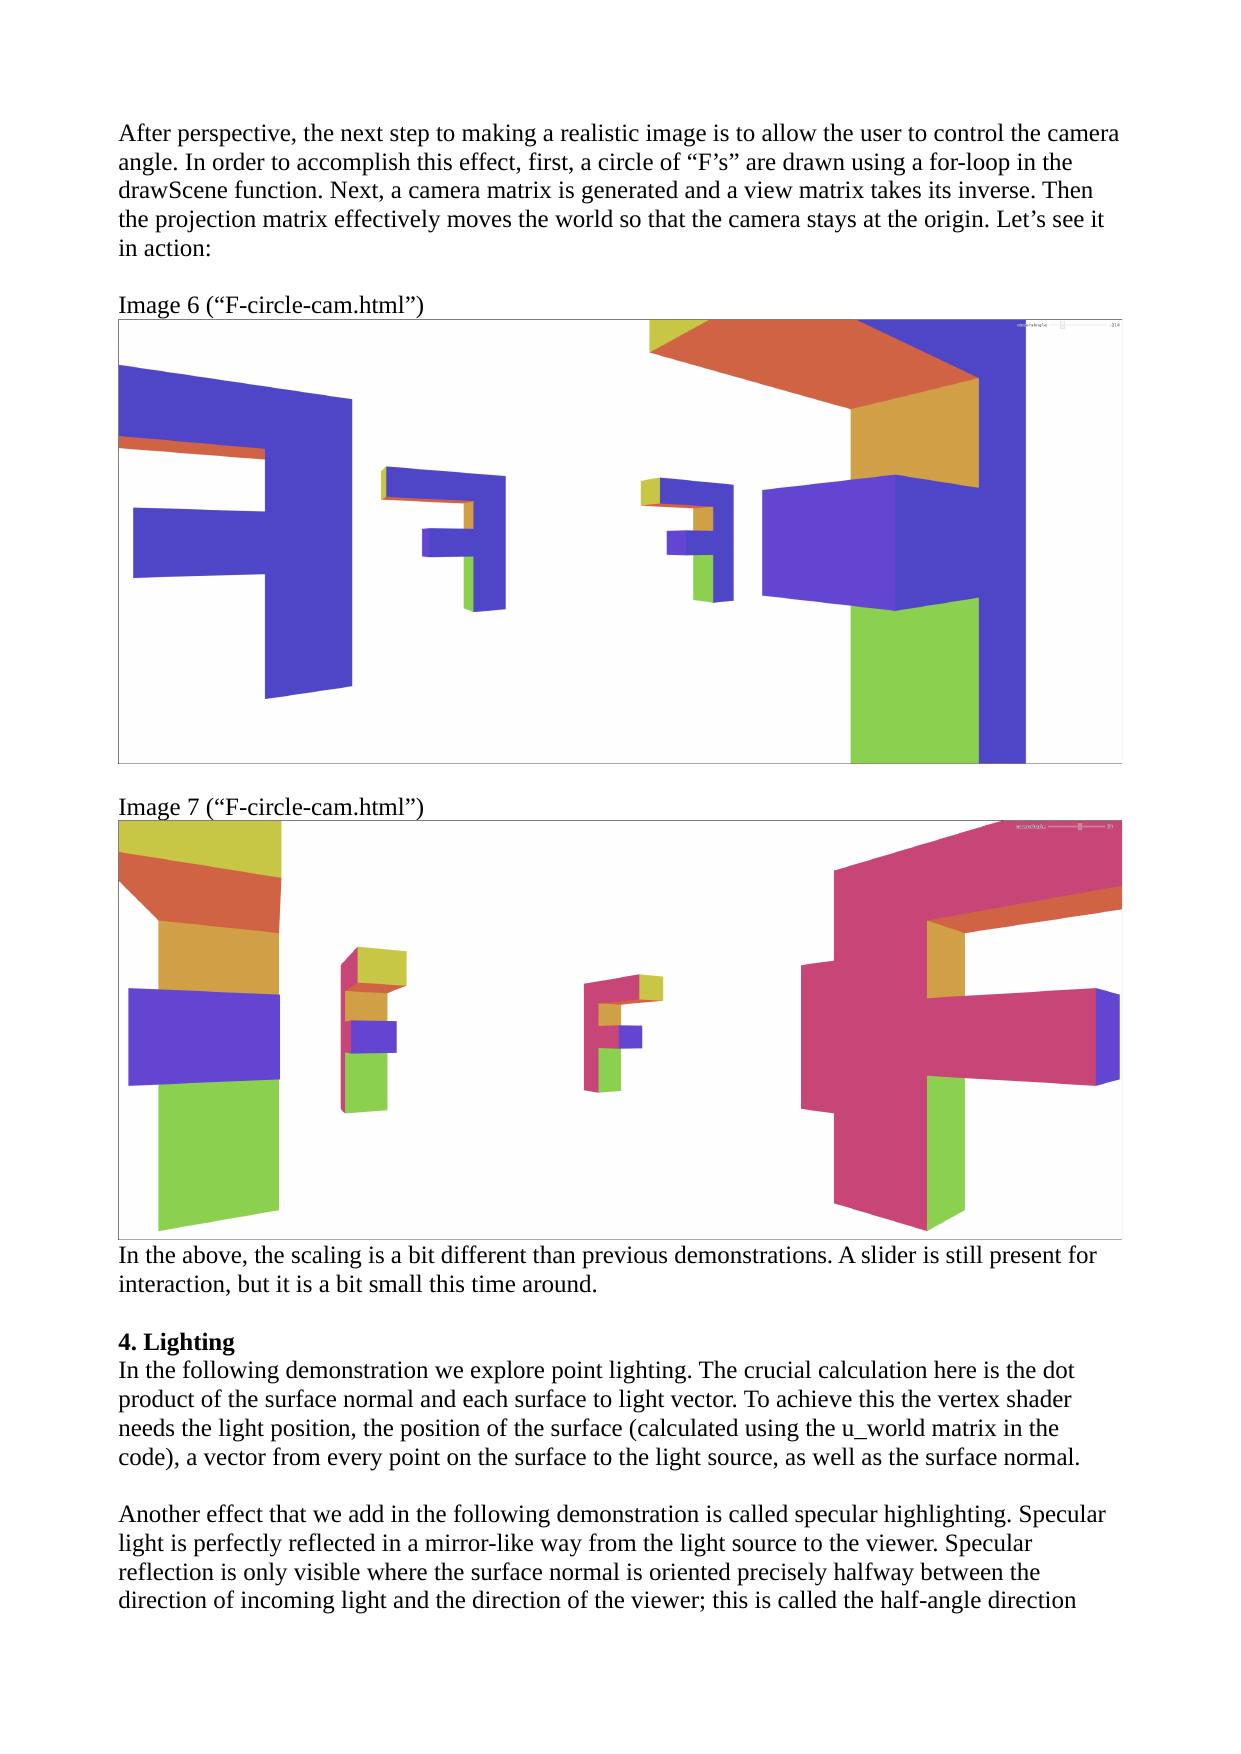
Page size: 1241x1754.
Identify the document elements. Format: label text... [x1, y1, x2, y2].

text Image 6 (“F-circle-cam.html”) [118, 291, 1122, 319]
text Image 7 (“F-circle-cam.html”) [118, 792, 1122, 820]
text Another effect that we add in the following demonstration is called specular highlighting. Specular light is perfectly reflected in a mirror-like way from the light source to the viewer. Specular reflection is only visible where the surface normal is oriented precisely halfway between the direction of incoming light and the direction of the viewer; this is called the half-angle direction [118, 1499, 1122, 1614]
text After perspective, the next step to making a realistic image is to allow the user to control the camera angle. In order to accomplish this effect, first, a circle of “F’s” are drawn using a for-loop in the drawScene function. Next, a camera matrix is generated and a view matrix takes its inverse. Then the projection matrix effectively moves the world so that the camera stays at the origin. Let’s see it in action: [118, 118, 1122, 262]
picture [118, 319, 1123, 764]
picture [118, 820, 1123, 1241]
text In the above, the scaling is a bit different than previous demonstrations. A slider is still present for interaction, but it is a bit small this time around. [118, 1241, 1122, 1298]
text 4. Lighting [118, 1327, 1122, 1355]
text In the following demonstration we explore point lighting. The crucial calculation here is the dot product of the surface normal and each surface to light vector. To achieve this the vertex shader needs the light position, the position of the surface (calculated using the u_world matrix in the code), a vector from every point on the surface to the light source, as well as the surface normal. [118, 1355, 1122, 1470]
